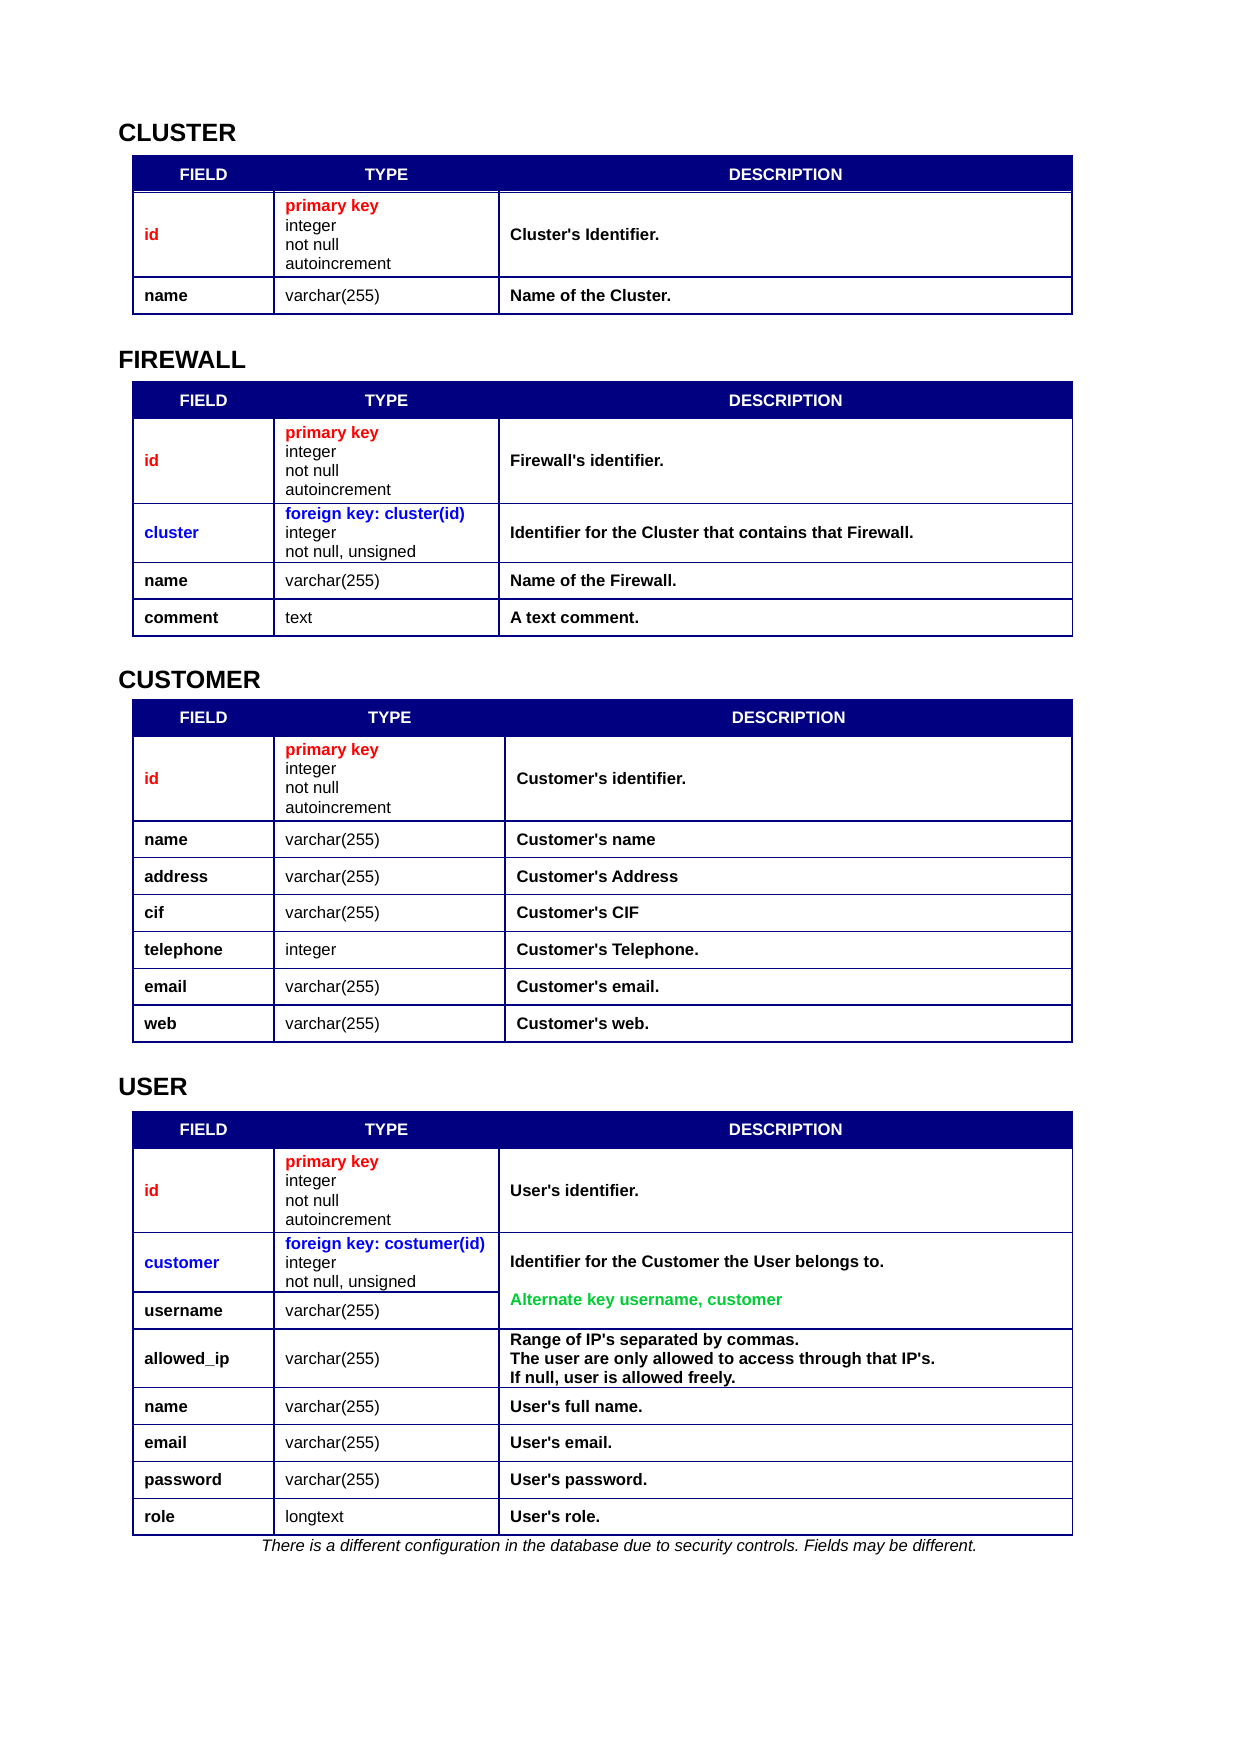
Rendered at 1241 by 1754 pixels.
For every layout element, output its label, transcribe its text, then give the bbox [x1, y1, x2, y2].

table_cell id [134, 737, 273, 820]
table_cell name [134, 1388, 273, 1424]
table_cell integer [275, 932, 504, 967]
table_cell telephone [134, 932, 273, 967]
table_cell varchar(255) [275, 822, 504, 857]
table_header DESCRIPTION [500, 1112, 1072, 1147]
text USER [118, 1071, 1122, 1100]
table_cell varchar(255) [275, 969, 504, 1004]
table_cell Firewall's identifier. [500, 419, 1072, 502]
table_header FIELD [134, 1112, 273, 1147]
table_header FIELD [134, 383, 273, 418]
table_cell varchar(255) [275, 1293, 498, 1328]
table_cell User's email. [500, 1425, 1072, 1461]
table_cell Cluster's Identifier. [500, 193, 1071, 276]
table_header TYPE [275, 156, 498, 191]
table_cell varchar(255) [275, 895, 504, 931]
table_cell comment [134, 600, 273, 635]
table_cell varchar(255) [275, 1425, 498, 1461]
table_cell varchar(255) [275, 1006, 504, 1041]
table_cell text [275, 600, 498, 635]
table_cell name [134, 278, 273, 313]
table_cell User's role. [500, 1499, 1072, 1534]
table_cell cif [134, 895, 273, 931]
table_cell foreign key: costumer(id) integer not null, unsigned [275, 1233, 498, 1291]
table_cell role [134, 1499, 273, 1534]
table_cell Customer's name [506, 822, 1071, 857]
text CLUSTER [118, 118, 1122, 147]
table_cell primary key integer not null autoincrement [275, 419, 498, 502]
table_cell User's identifier. [500, 1149, 1072, 1232]
table_header TYPE [275, 1112, 498, 1147]
table_cell username [134, 1293, 273, 1328]
table_cell id [134, 193, 273, 276]
table_cell address [134, 858, 273, 894]
table_header DESCRIPTION [500, 156, 1071, 191]
table_cell foreign key: cluster(id) integer not null, unsigned [275, 504, 498, 561]
table_cell primary key integer not null autoincrement [275, 1149, 498, 1232]
table_cell varchar(255) [275, 1330, 498, 1387]
table_cell customer [134, 1233, 273, 1291]
table_cell id [134, 1149, 273, 1232]
table_cell Identifier for the Customer the User belongs to. Alternate key username, customer [500, 1233, 1072, 1328]
table_header DESCRIPTION [506, 700, 1071, 735]
table_header TYPE [275, 383, 498, 418]
table_cell name [134, 563, 273, 598]
table_cell primary key integer not null autoincrement [275, 193, 498, 276]
table_header DESCRIPTION [500, 383, 1072, 418]
text There is a different configuration in the database due to security controls. Fields may be different. [118, 1100, 1122, 1555]
table_cell Range of IP's separated by commas. The user are only allowed to access through that IP's. If null, user is allowed freely. [500, 1330, 1072, 1387]
table_cell varchar(255) [275, 563, 498, 598]
table_cell varchar(255) [275, 858, 504, 894]
table_header FIELD [134, 700, 273, 735]
table_cell allowed_ip [134, 1330, 273, 1387]
table_cell primary key integer not null autoincrement [275, 737, 504, 820]
table_cell id [134, 419, 273, 502]
table_header TYPE [275, 700, 504, 735]
text CUSTOMER [118, 666, 1122, 694]
table_cell password [134, 1462, 273, 1497]
table_cell User's full name. [500, 1388, 1072, 1424]
table_cell User's password. [500, 1462, 1072, 1497]
table_cell cluster [134, 504, 273, 561]
table_cell email [134, 969, 273, 1004]
table_cell longtext [275, 1499, 498, 1534]
table_cell Customer's identifier. [506, 737, 1071, 820]
table_cell Customer's email. [506, 969, 1071, 1004]
table_cell Customer's Address [506, 858, 1071, 894]
table_cell varchar(255) [275, 278, 498, 313]
table_cell Identifier for the Cluster that contains that Firewall. [500, 504, 1072, 561]
text FIREWALL [118, 345, 1122, 373]
table_cell Name of the Cluster. [500, 278, 1071, 313]
table_cell varchar(255) [275, 1388, 498, 1424]
table_cell name [134, 822, 273, 857]
table_cell varchar(255) [275, 1462, 498, 1497]
table_cell A text comment. [500, 600, 1072, 635]
table_cell Customer's web. [506, 1006, 1071, 1041]
table_cell Name of the Firewall. [500, 563, 1072, 598]
table_cell email [134, 1425, 273, 1461]
table_cell Customer's CIF [506, 895, 1071, 931]
table_header FIELD [134, 156, 273, 191]
table_cell Customer's Telephone. [506, 932, 1071, 967]
table_cell web [134, 1006, 273, 1041]
